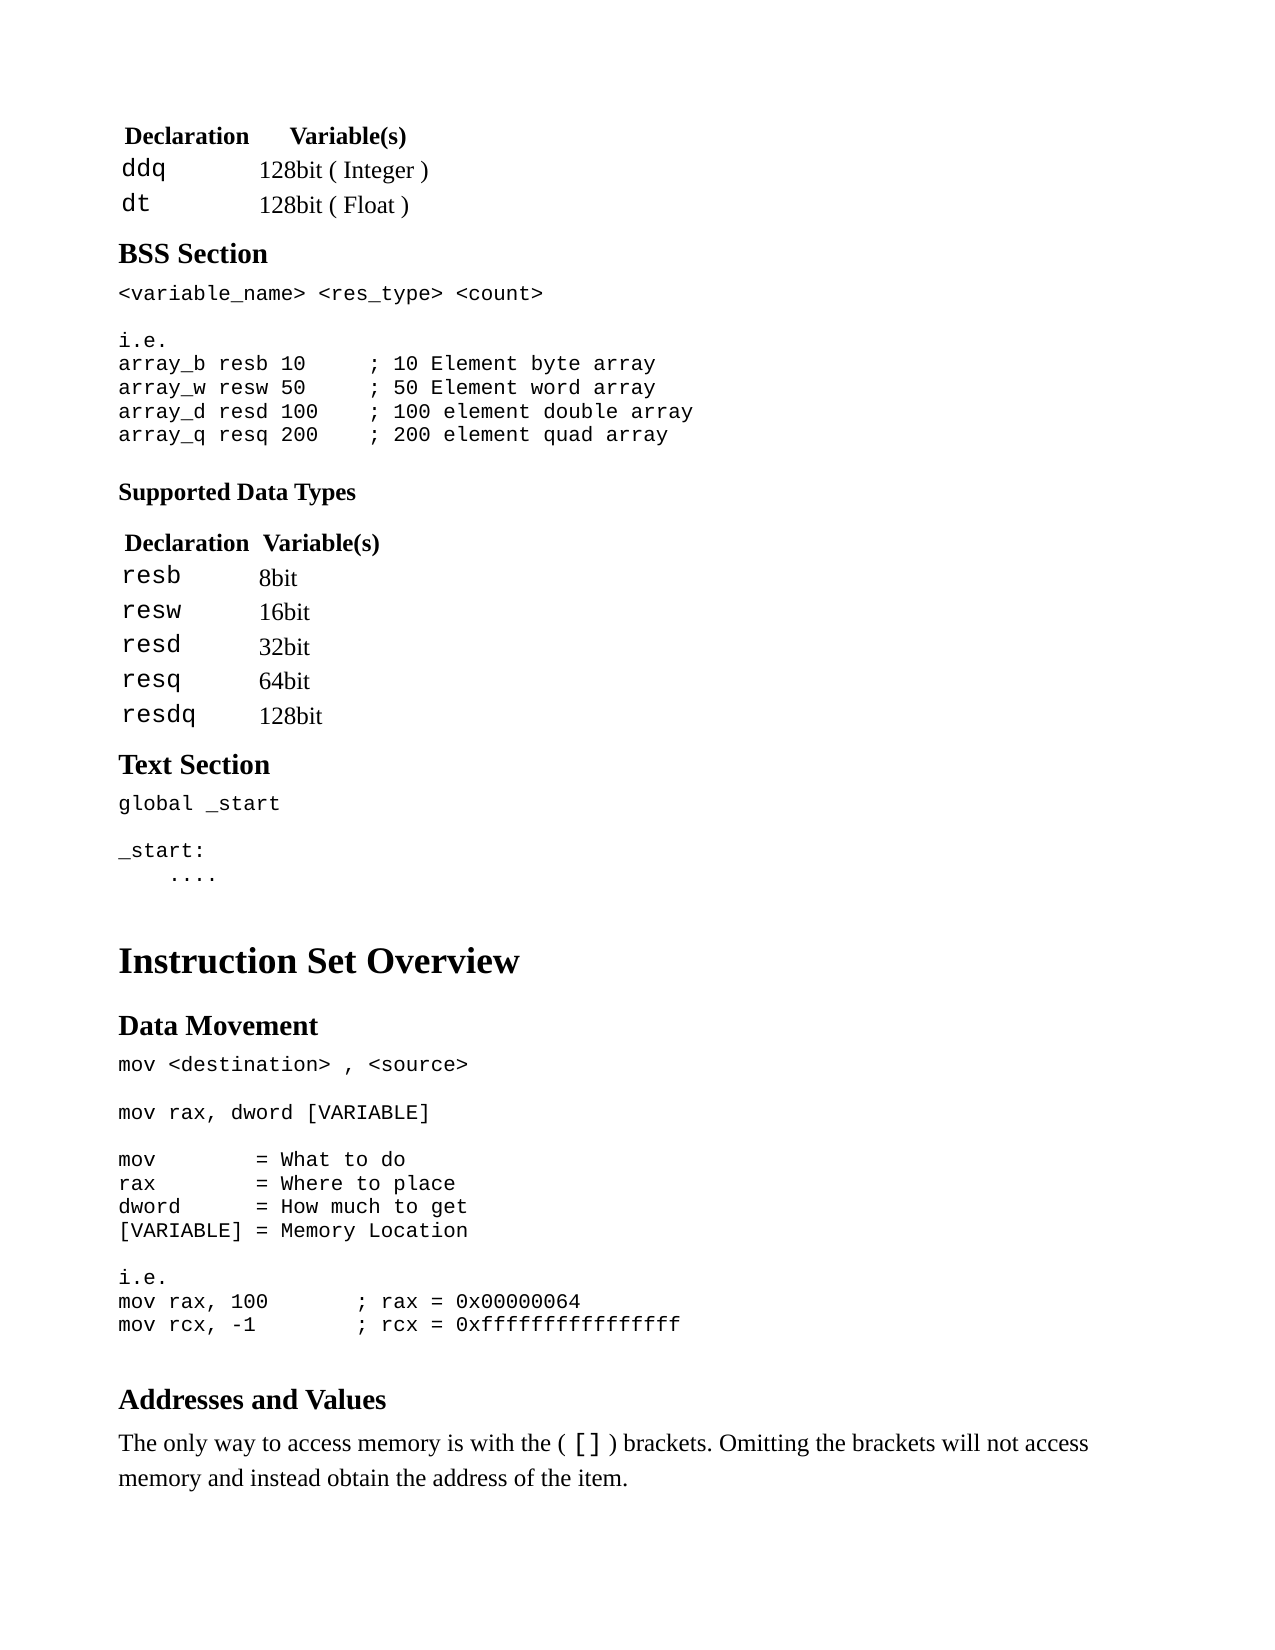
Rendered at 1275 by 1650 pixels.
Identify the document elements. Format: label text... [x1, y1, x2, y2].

table_cell ddq [118, 153, 256, 187]
table_cell 128bit ( Integer ) [256, 153, 440, 187]
text _start: [118, 841, 1157, 864]
text rax = Where to place [118, 1173, 1157, 1196]
table_cell 64bit [256, 664, 387, 698]
text array_b resb 10 ; 10 Element byte array [118, 353, 1157, 377]
table_cell resw [118, 594, 256, 629]
text i.e. [118, 330, 1157, 353]
table_cell 16bit [256, 594, 387, 629]
table_cell resb [118, 560, 256, 594]
text The only way to access memory is with the ( [] ) brackets. Omitting the brackets will not access memory and instead obtain the address of the item. [118, 1428, 1157, 1492]
text dword = How much to get [118, 1196, 1157, 1220]
table_cell 128bit [256, 698, 387, 733]
text mov = What to do [118, 1149, 1157, 1173]
text mov rax, dword [VARIABLE] [118, 1102, 1157, 1125]
text array_w resw 50 ; 50 Element word array [118, 377, 1157, 401]
subtitle Instruction Set Overview [118, 938, 1157, 981]
text array_d resd 100 ; 100 element double array [118, 401, 1157, 424]
text mov <destination> , <source> [118, 1054, 1157, 1078]
table_header Declaration [118, 118, 256, 153]
subtitle Data Movement [118, 1008, 1157, 1042]
text mov rax, 100 ; rax = 0x00000064 [118, 1291, 1157, 1314]
subtitle Text Section [118, 747, 1157, 781]
text array_q resq 200 ; 200 element quad array [118, 424, 1157, 448]
text mov rcx, -1 ; rcx = 0xffffffffffffffff [118, 1314, 1157, 1338]
table_cell resdq [118, 698, 256, 733]
table_cell resq [118, 664, 256, 698]
subtitle BSS Section [118, 236, 1157, 270]
text [VARIABLE] = Memory Location [118, 1220, 1157, 1243]
text Supported Data Types [118, 477, 1157, 506]
text i.e. [118, 1267, 1157, 1291]
subtitle Addresses and Values [118, 1382, 1157, 1416]
text .... [118, 864, 1157, 888]
table_header Variable(s) [256, 118, 440, 153]
table_cell resd [118, 629, 256, 663]
table_cell dt [118, 187, 256, 222]
table_header Variable(s) [256, 525, 387, 560]
table_header Declaration [118, 525, 256, 560]
table_cell 8bit [256, 560, 387, 594]
table_cell 128bit ( Float ) [256, 187, 440, 222]
text global _start [118, 793, 1157, 817]
table_cell 32bit [256, 629, 387, 663]
text <variable_name> <res_type> <count> [118, 282, 1157, 306]
